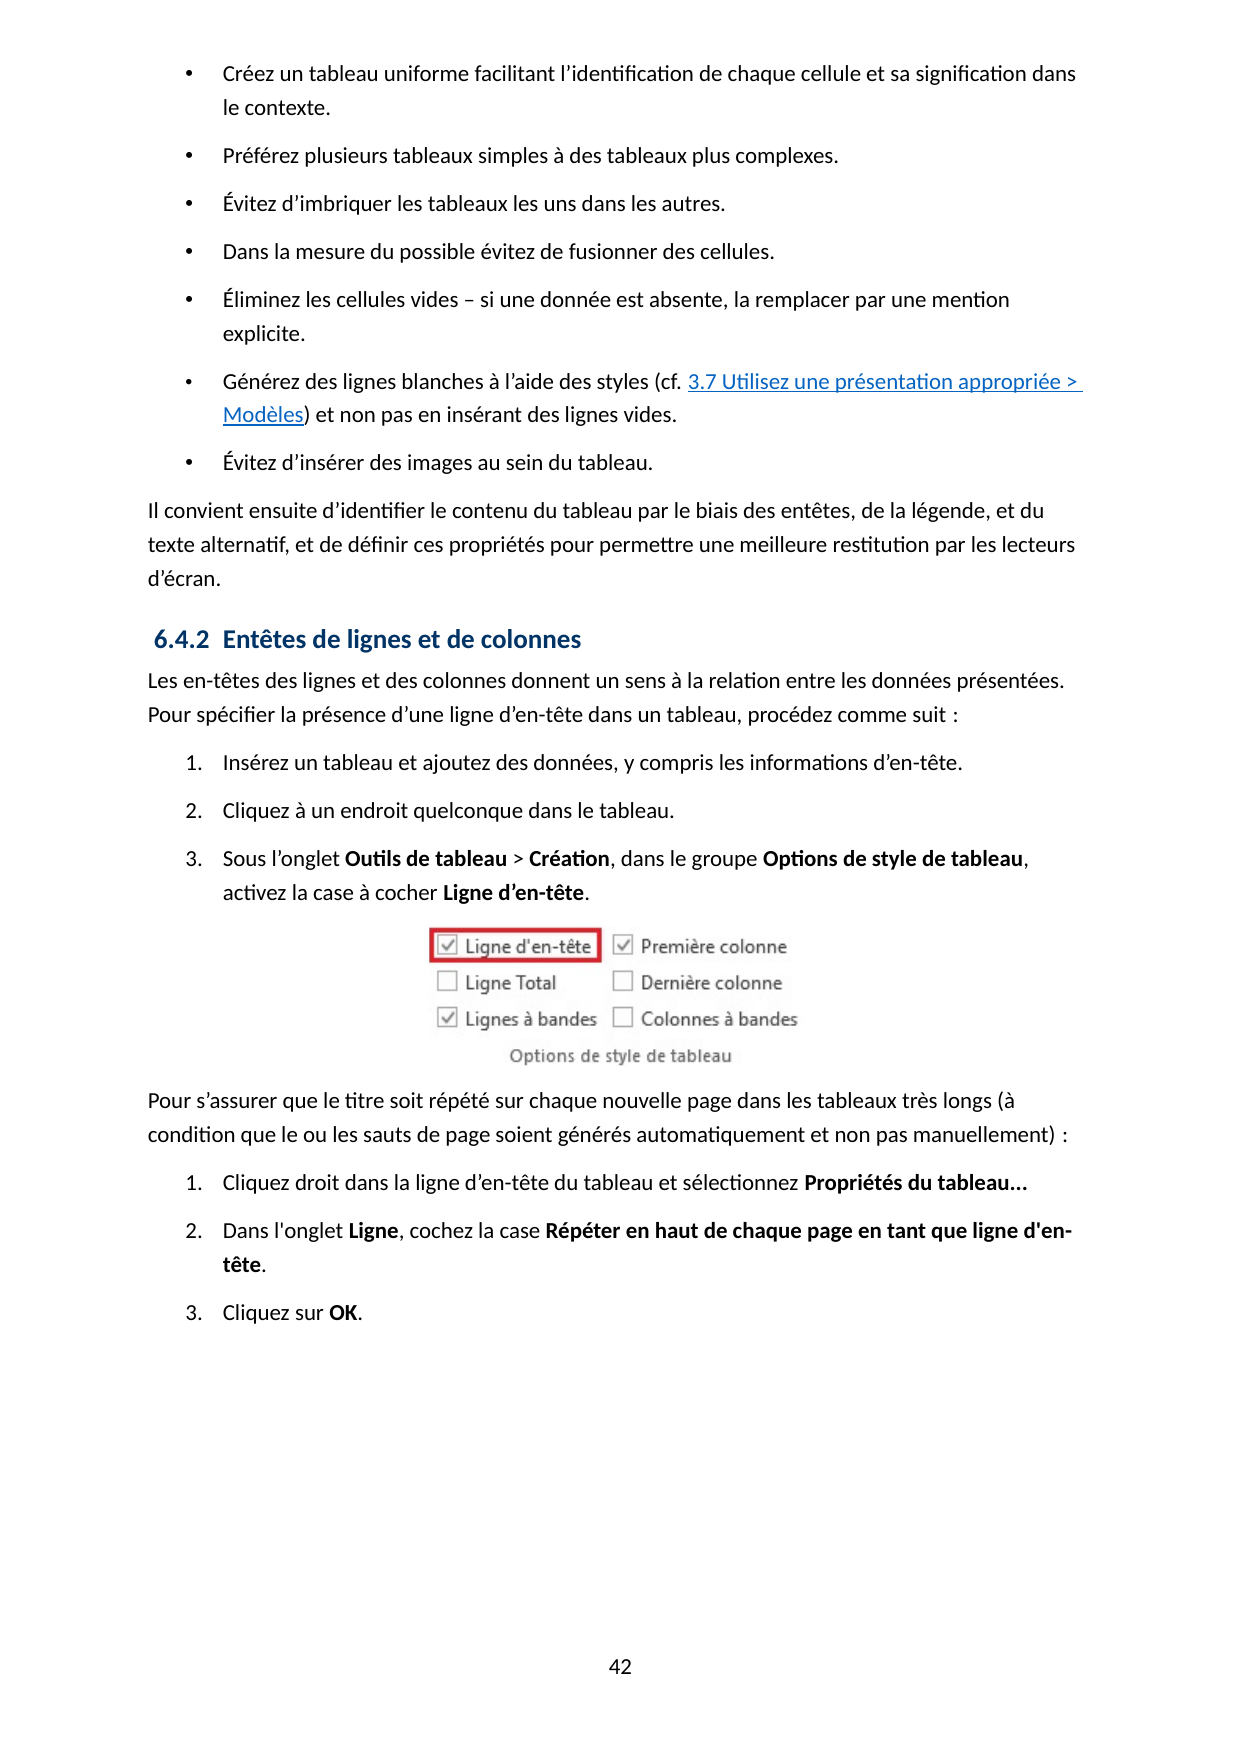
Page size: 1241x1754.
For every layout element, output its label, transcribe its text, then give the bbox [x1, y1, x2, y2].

list Cliquez droit dans la ligne d’en-tête du tableau et sélectionnez Propriétés du tableau... [185, 1168, 1093, 1196]
list Évitez d’insérer des images au sein du tableau. [185, 448, 1093, 476]
list Dans l'onglet Ligne, cochez la case Répéter en haut de chaque page en tant que ligne d'en-tête. [185, 1216, 1093, 1278]
list Sous l’onglet Outils de tableau > Création, dans le groupe Options de style de tableau, activez la case à cocher Ligne d’en-tête. [185, 844, 1093, 906]
list Dans la mesure du possible évitez de fusionner des cellules. [185, 237, 1093, 265]
list Préférez plusieurs tableaux simples à des tableaux plus complexes. [185, 141, 1093, 169]
text Pour s’assurer que le titre soit répété sur chaque nouvelle page dans les tableaux très longs (à condition que le ou les sauts de page soient générés automatiquement et non pas manuellement) : [148, 1087, 1093, 1148]
text Il convient ensuite d’identifier le contenu du tableau par le biais des entêtes, de la légende, et du texte alternatif, et de définir ces propriétés pour permettre une meilleure restitution par les lecteurs d’écran. [148, 497, 1093, 592]
list Cliquez sur OK. [185, 1298, 1093, 1326]
list Créez un tableau uniforme facilitant l’identification de chaque cellule et sa signification dans le contexte. [185, 59, 1093, 121]
list Évitez d’imbriquer les tableaux les uns dans les autres. [185, 189, 1093, 217]
list Insérez un tableau et ajoutez des données, y compris les informations d’en-tête. [185, 748, 1093, 776]
list Cliquez à un endroit quelconque dans le tableau. [185, 796, 1093, 824]
text Les en-têtes des lignes et des colonnes donnent un sens à la relation entre les données présentées. Pour spécifier la présence d’une ligne d’en-tête dans un tableau, procédez comme suit : [148, 666, 1093, 728]
list Éliminez les cellules vides – si une donnée est absente, la remplacer par une mention explicite. [185, 285, 1093, 347]
subtitle Entêtes de lignes et de colonnes [148, 622, 1093, 655]
picture [428, 926, 812, 1067]
list Générez des lignes blanches à l’aide des styles (cf. 3.7 Utilisez une présentation appropriée > Modèles) et non pas en insérant des lignes vides. [185, 367, 1093, 428]
